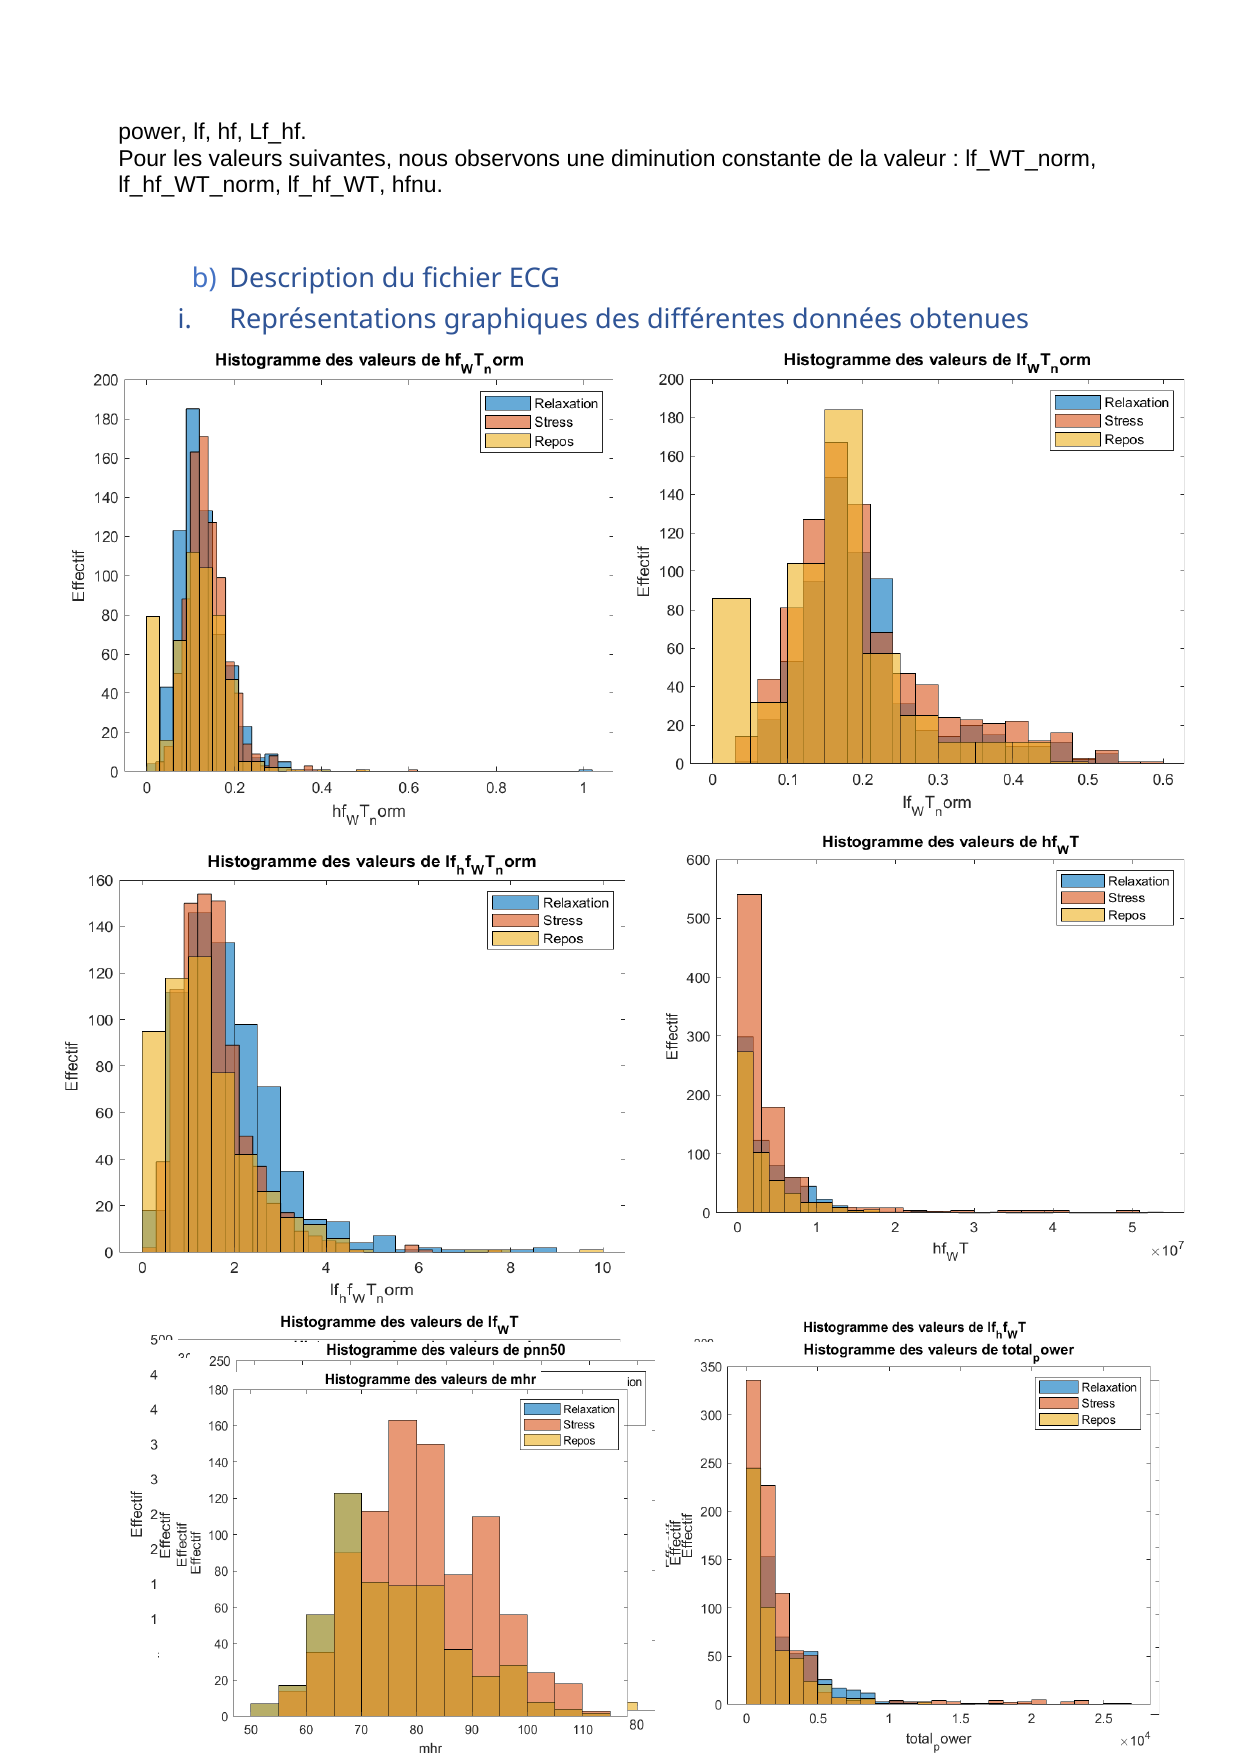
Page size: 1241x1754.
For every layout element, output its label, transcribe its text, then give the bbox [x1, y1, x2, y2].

list Description du fichier ECG [192, 259, 1122, 296]
text power, lf, hf, Lf_hf. Pour les valeurs suivantes, nous observons une diminution constante de la valeur : lf_WT_norm, lf_hf_WT_norm, lf_hf_WT, hfnu. [118, 118, 1122, 197]
list Représentations graphiques des différentes données obtenues [192, 300, 1122, 337]
